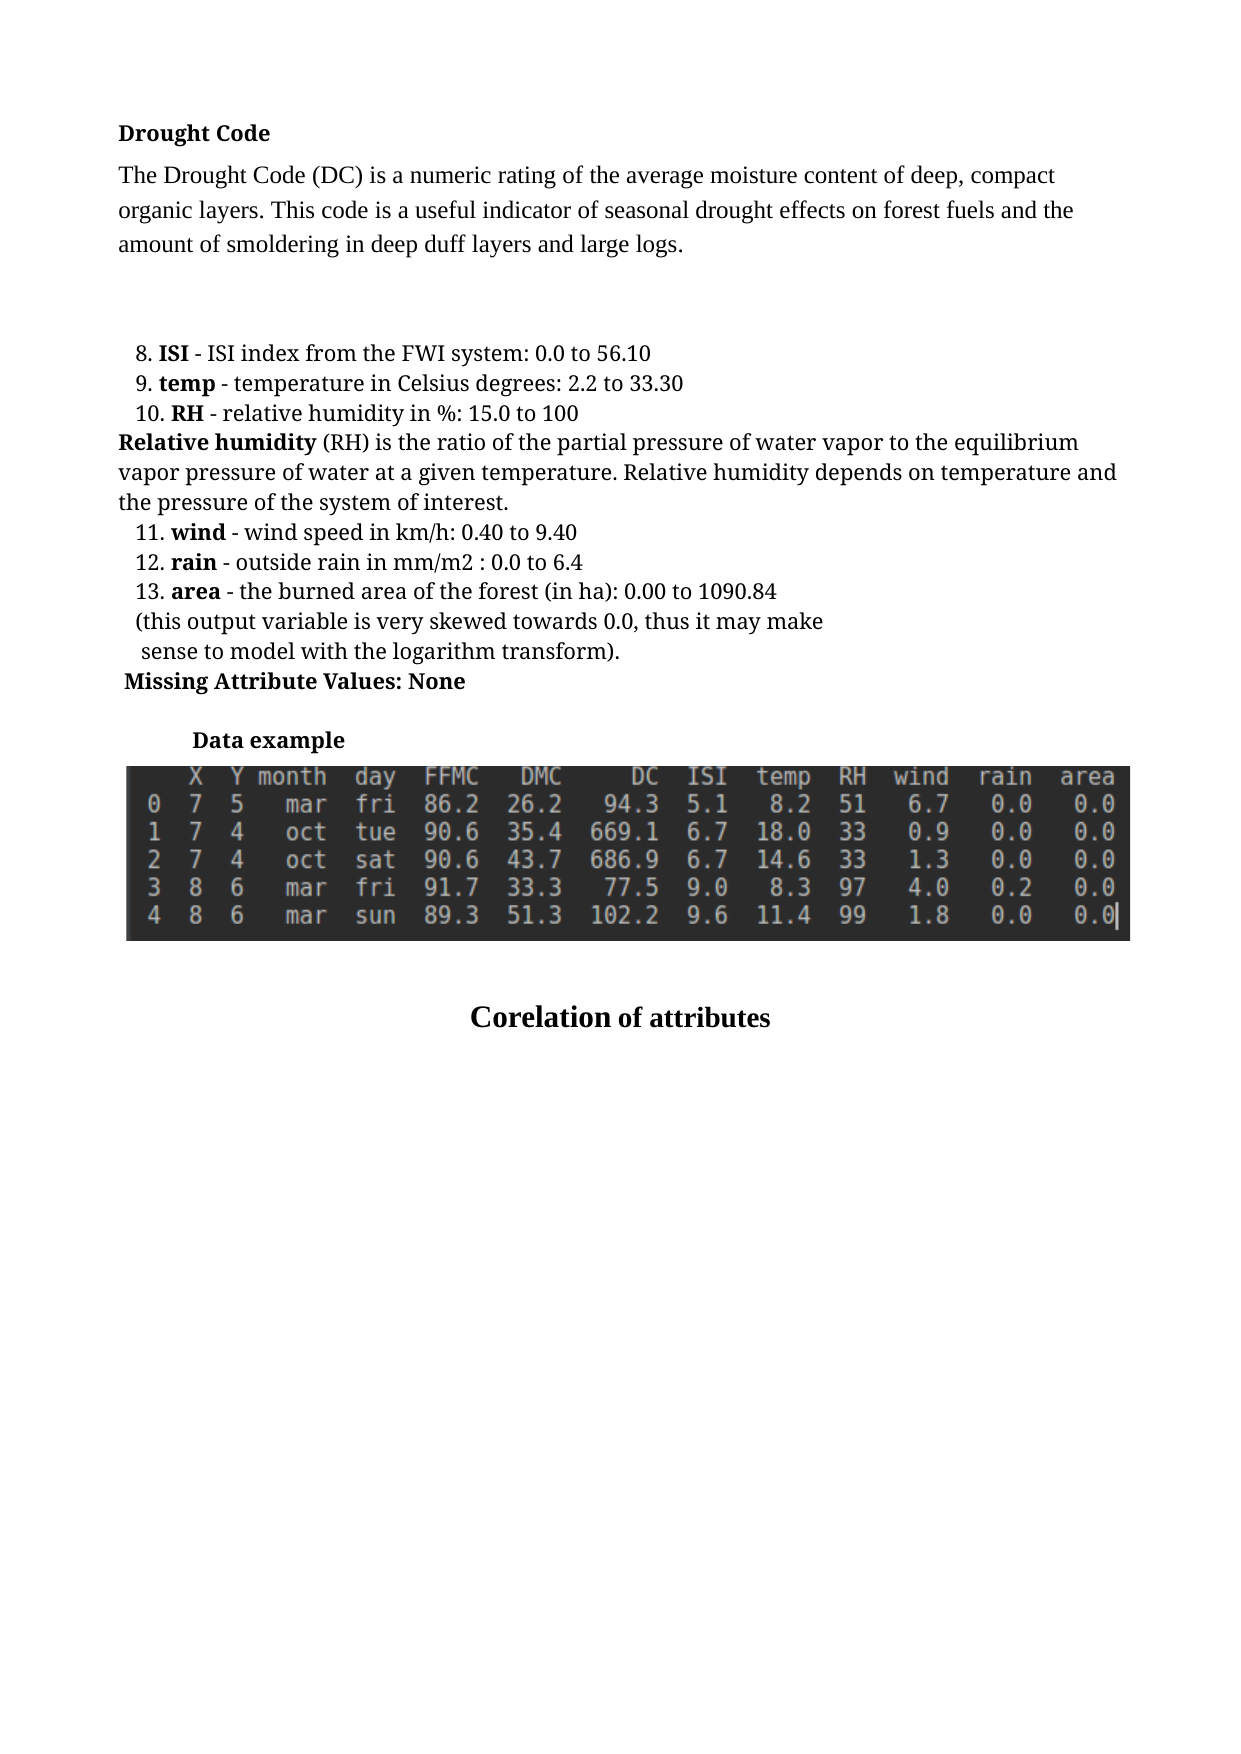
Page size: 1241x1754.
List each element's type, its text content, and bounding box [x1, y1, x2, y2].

text The Drought Code (DC) is a numeric rating of the average moisture content of deep, compact organic layers. This code is a useful indicator of seasonal drought effects on forest fuels and the amount of smoldering in deep duff layers and large logs. [118, 160, 1122, 258]
text Data example [118, 725, 1122, 755]
text 13. area - the burned area of the forest (in ha): 0.00 to 1090.84 [118, 576, 1122, 606]
text (this output variable is very skewed towards 0.0, thus it may make [118, 606, 1122, 636]
text Relative humidity (RH) is the ratio of the partial pressure of water vapor to the equilibrium vapor pressure of water at a given temperature. Relative humidity depends on temperature and the pressure of the system of interest. [118, 427, 1122, 517]
text 11. wind - wind speed in km/h: 0.40 to 9.40 [118, 517, 1122, 547]
text Corelation of attributes [118, 998, 1122, 1034]
text 10. RH - relative humidity in %: 15.0 to 100 [118, 398, 1122, 427]
subtitle Drought Code [118, 118, 1122, 148]
text 12. rain - outside rain in mm/m2 : 0.0 to 6.4 [118, 547, 1122, 576]
text sense to model with the logarithm transform). [118, 636, 1122, 666]
text 8. ISI - ISI index from the FWI system: 0.0 to 56.10 [118, 338, 1122, 368]
text Missing Attribute Values: None [118, 666, 1122, 696]
picture [126, 766, 1131, 941]
text 9. temp - temperature in Celsius degrees: 2.2 to 33.30 [118, 368, 1122, 398]
